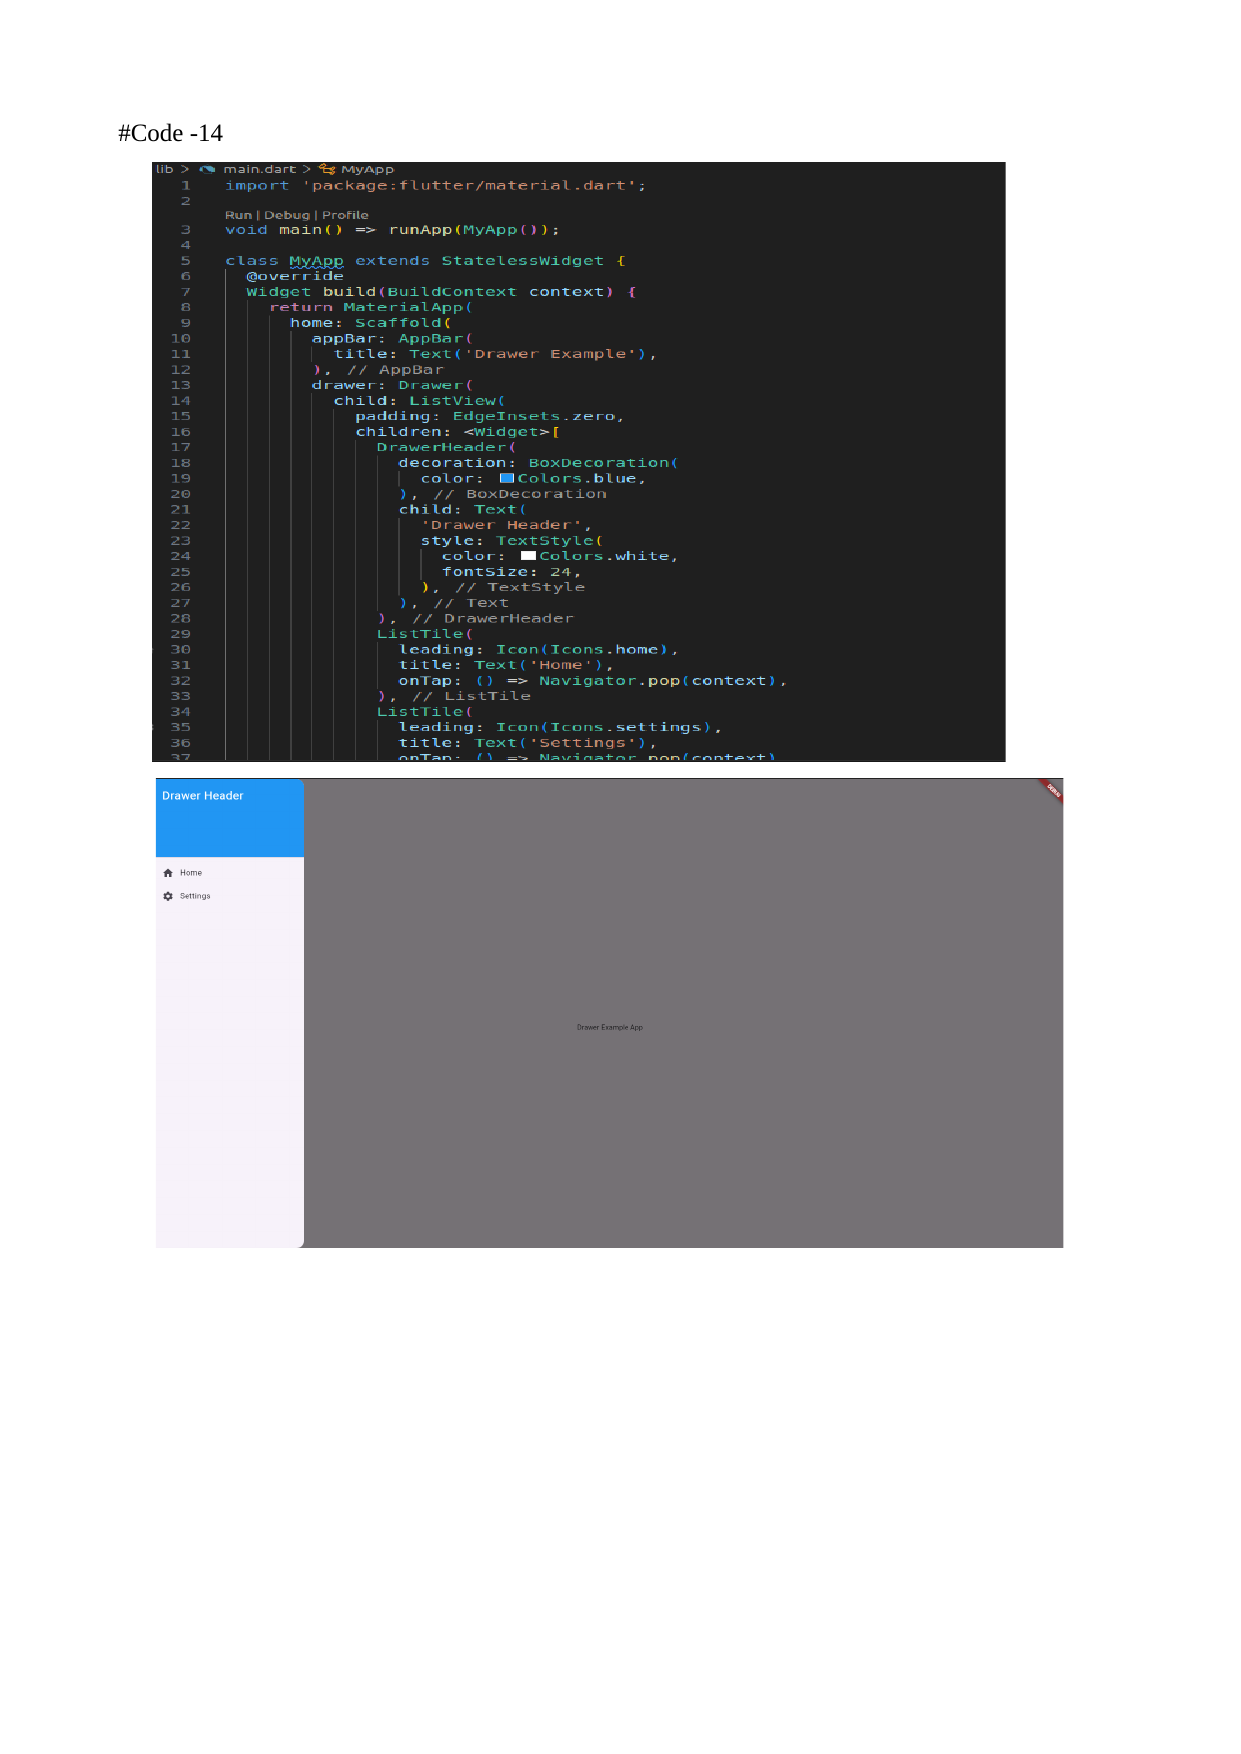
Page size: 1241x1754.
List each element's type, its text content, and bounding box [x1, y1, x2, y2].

picture [155, 778, 1064, 1248]
picture [152, 162, 1006, 762]
text #Code -14 [118, 118, 1122, 147]
